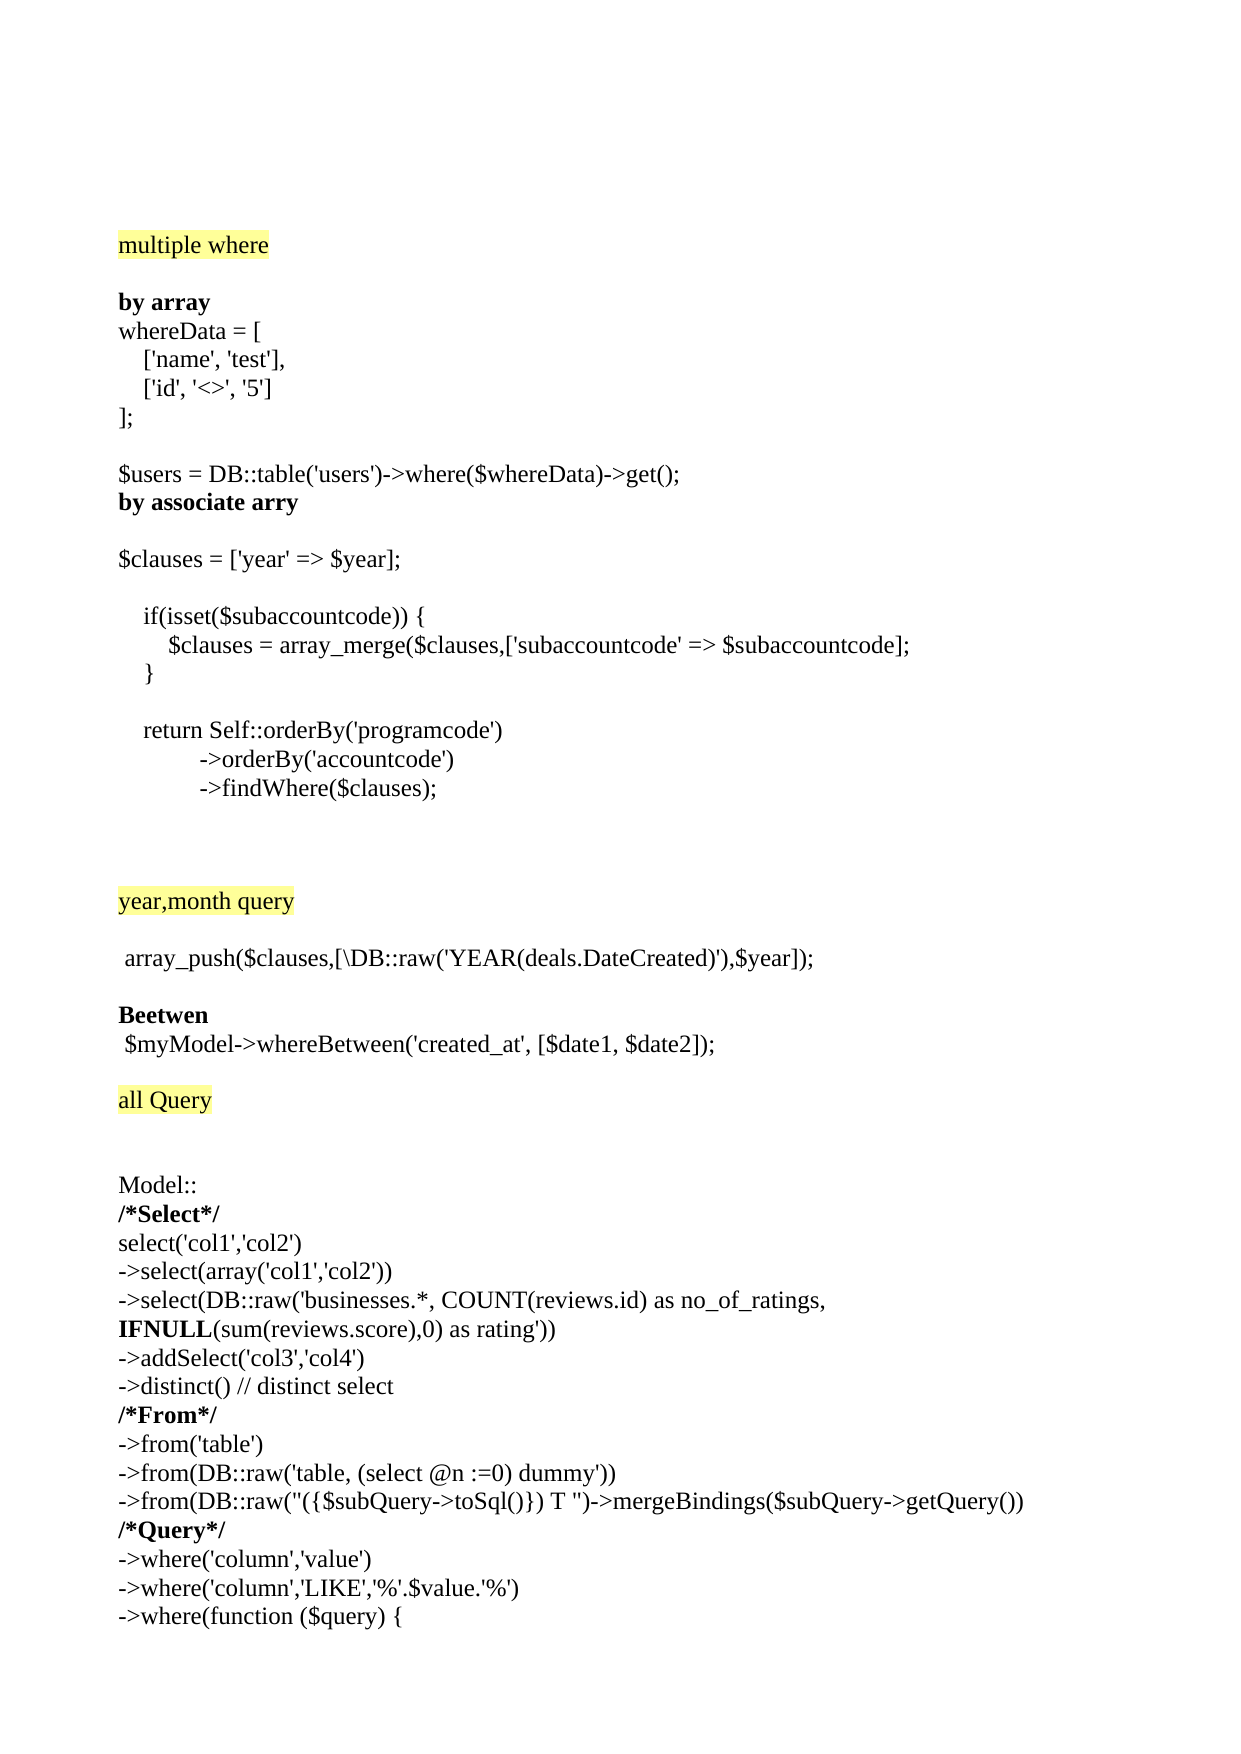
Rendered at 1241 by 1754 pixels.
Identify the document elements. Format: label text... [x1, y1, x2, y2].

text ->select(DB::raw('businesses.*, COUNT(reviews.id) as no_of_ratings, IFNULL(sum(reviews.score),0) as rating')) [118, 1285, 1122, 1343]
text ->from(DB::raw('table, (select @n :=0) dummy')) [118, 1458, 1122, 1486]
text ->addSelect('col3','col4') [118, 1343, 1122, 1371]
text ->orderBy('accountcode') [118, 744, 1122, 773]
text /*Select*/ [118, 1199, 1122, 1228]
text $users = DB::table('users')->where($whereData)->get(); [118, 459, 1122, 487]
text all Query [118, 1085, 1122, 1114]
text $clauses = ['year' => $year]; [118, 544, 1122, 573]
text array_push($clauses,[\DB::raw('YEAR(deals.DateCreated)'),$year]); [118, 943, 1122, 972]
text ->where('column','LIKE','%'.$value.'%') [118, 1573, 1122, 1601]
text by array [118, 287, 1122, 316]
text ->findWhere($clauses); [118, 773, 1122, 802]
text ['name', 'test'], [118, 344, 1122, 373]
text ->from(DB::raw("({$subQuery->toSql()}) T ")->mergeBindings($subQuery->getQuery()) [118, 1486, 1122, 1515]
text ->where(function ($query) { [118, 1601, 1122, 1630]
text select('col1','col2') [118, 1228, 1122, 1256]
text whereData = [ [118, 316, 1122, 344]
text return Self::orderBy('programcode') [118, 715, 1122, 744]
text $clauses = array_merge($clauses,['subaccountcode' => $subaccountcode]; [118, 630, 1122, 658]
text if(isset($subaccountcode)) { [118, 601, 1122, 630]
text ->select(array('col1','col2')) [118, 1256, 1122, 1285]
text $myModel->whereBetween('created_at', [$date1, $date2]); [118, 1029, 1122, 1057]
text by associate arry [118, 487, 1122, 516]
text Model:: [118, 1170, 1122, 1199]
text } [118, 658, 1122, 687]
text ->from('table') [118, 1429, 1122, 1458]
text /*From*/ [118, 1400, 1122, 1429]
text ->distinct() // distinct select [118, 1371, 1122, 1400]
text ['id', '<>', '5'] [118, 373, 1122, 402]
text ->where('column','value') [118, 1544, 1122, 1573]
text multiple where [118, 230, 1122, 259]
text /*Query*/ [118, 1515, 1122, 1544]
text year,month query [118, 886, 1122, 915]
text ]; [118, 402, 1122, 431]
text Beetwen [118, 1000, 1122, 1029]
